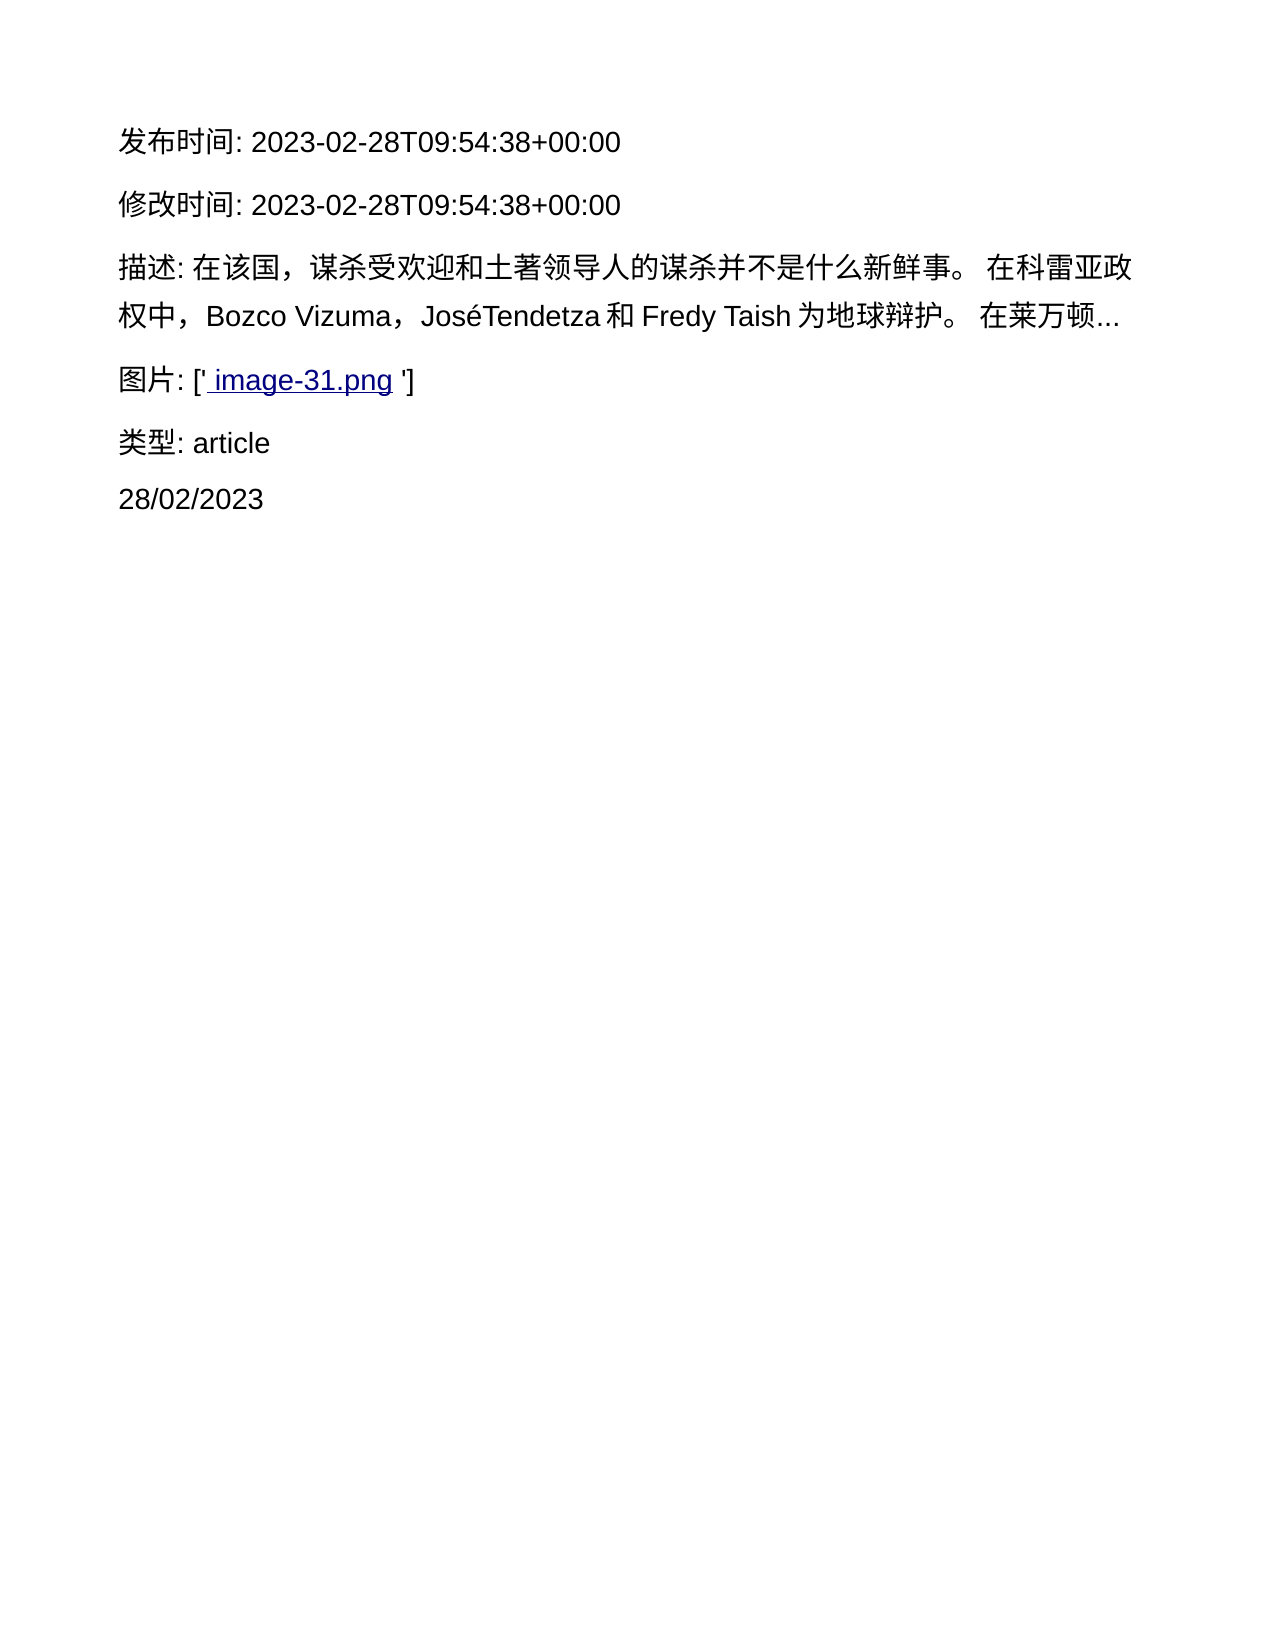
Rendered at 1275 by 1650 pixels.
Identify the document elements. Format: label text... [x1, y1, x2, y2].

text 修改时间: 2023-02-28T09:54:38+00:00 [118, 181, 1157, 223]
text 类型: article [118, 419, 1157, 461]
text 28/02/2023 [118, 482, 1157, 516]
text 描述: 在该国，谋杀受欢迎和土著领导人的谋杀并不是什么新鲜事。 在科雷亚政权中，Bozco Vizuma，JoséTendetza和Fredy Taish为地球辩护。 在莱万顿... [118, 244, 1157, 335]
text 图片: [' image-31.png '] [118, 356, 1157, 398]
text 发布时间: 2023-02-28T09:54:38+00:00 [118, 118, 1157, 160]
